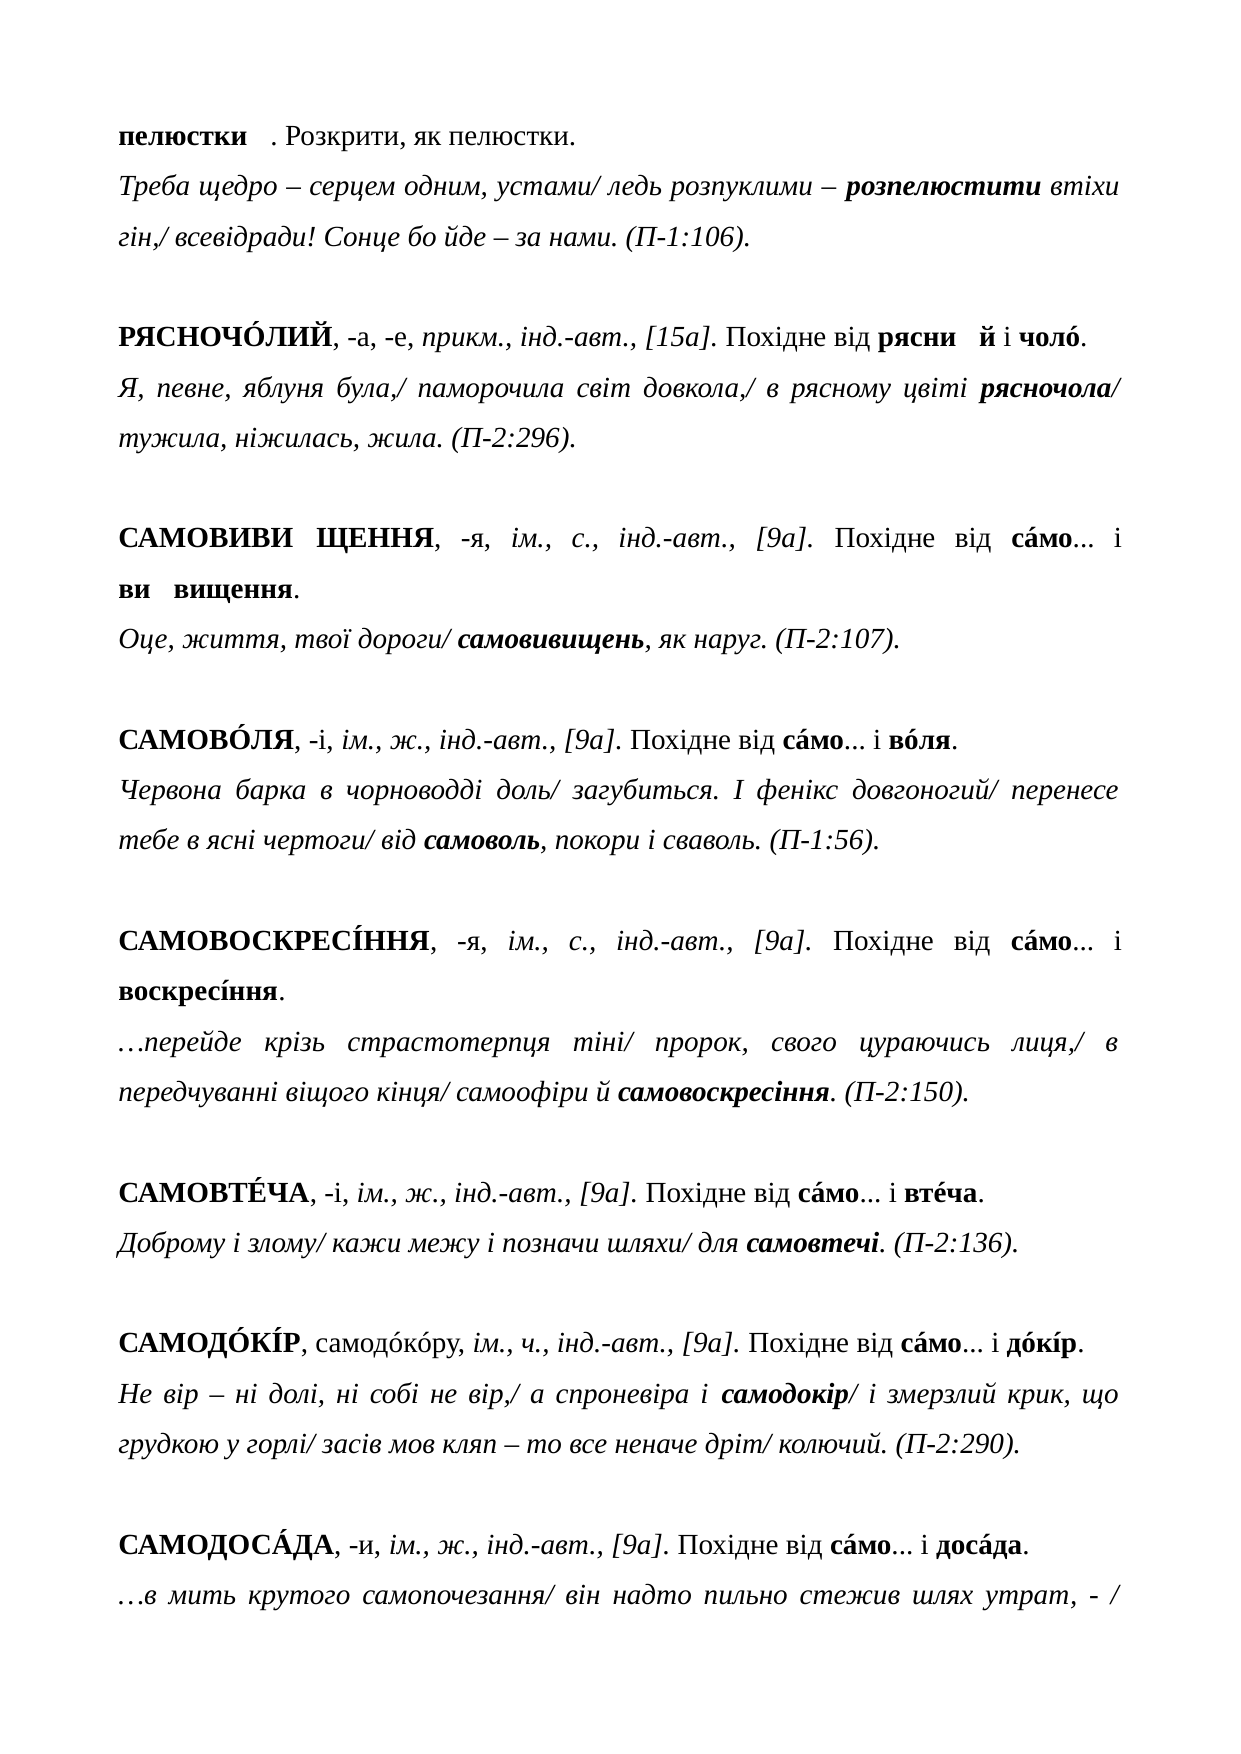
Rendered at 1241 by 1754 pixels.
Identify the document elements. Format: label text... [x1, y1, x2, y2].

text Самодосáда, -и, ім., ж., інд.-авт., [9а]. Похідне від сáмо... і досáда. [118, 1527, 1122, 1560]
text Самовóля, -і, ім., ж., інд.-авт., [9а]. Похідне від сáмо... і вóля. [118, 722, 1122, 755]
text Не вір – ні долі, ні собі не вір,/ а спроневіра і самодокір/ і змерзлий крик, що грудкою у горлі/ засів мов кляп – то все неначе дріт/ колючий. (П-2:290). [118, 1376, 1122, 1460]
text Самовтéча, -і, ім., ж., інд.-авт., [9а]. Похідне від сáмо... і втéча. [118, 1175, 1122, 1208]
text Самовивищення, -я, ім., с., інд.-авт., [9а]. Похідне від сáмо... і вивищення. [118, 521, 1122, 604]
text Оце, життя, твої дороги/ самовивищень, як наруг. (П-2:107). [118, 621, 1122, 655]
text Самодóкíр, самодóкóру, ім., ч., інд.-авт., [9а]. Похідне від сáмо... і дóкíр. [118, 1326, 1122, 1359]
text Треба щедро – серцем одним, устами/ ледь розпуклими – розпелюстити втіхи гін,/ всевідради! Сонце бо йде – за нами. (П-1:106). [118, 168, 1122, 252]
text …в мить крутого самопочезання/ він надто пильно стежив шлях утрат, - / [118, 1577, 1122, 1611]
text Самовоскресíння, -я, ім., с., інд.-авт., [9а]. Похідне від сáмо... і воскресíння. [118, 923, 1122, 1007]
text …перейде крізь страстотерпця тіні/ пророк, свого цураючись лиця,/ в передчуванні віщого кінця/ самоофіри й самовоскресіння. (П-2:150). [118, 1024, 1122, 1108]
text Доброму і злому/ кажи межу і позначи шляхи/ для самовтечі. (П-2:136). [118, 1225, 1122, 1258]
text пелюстки. Розкрити, як пелюстки. [118, 118, 1122, 152]
text Червона барка в чорноводді доль/ загубиться. І фенікс довгоногий/ перенесе тебе в ясні чертоги/ від самоволь, покори і сваволь. (П-1:56). [118, 772, 1122, 856]
text Рясночóлий, -а, -е, прикм., інд.-авт., [15а]. Похідне від рясний і чолó. [118, 319, 1122, 353]
text Я, певне, яблуня була,/ паморочила світ довкола,/ в рясному цвіті рясночола/ тужила, ніжилась, жила. (П-2:296). [118, 370, 1122, 453]
